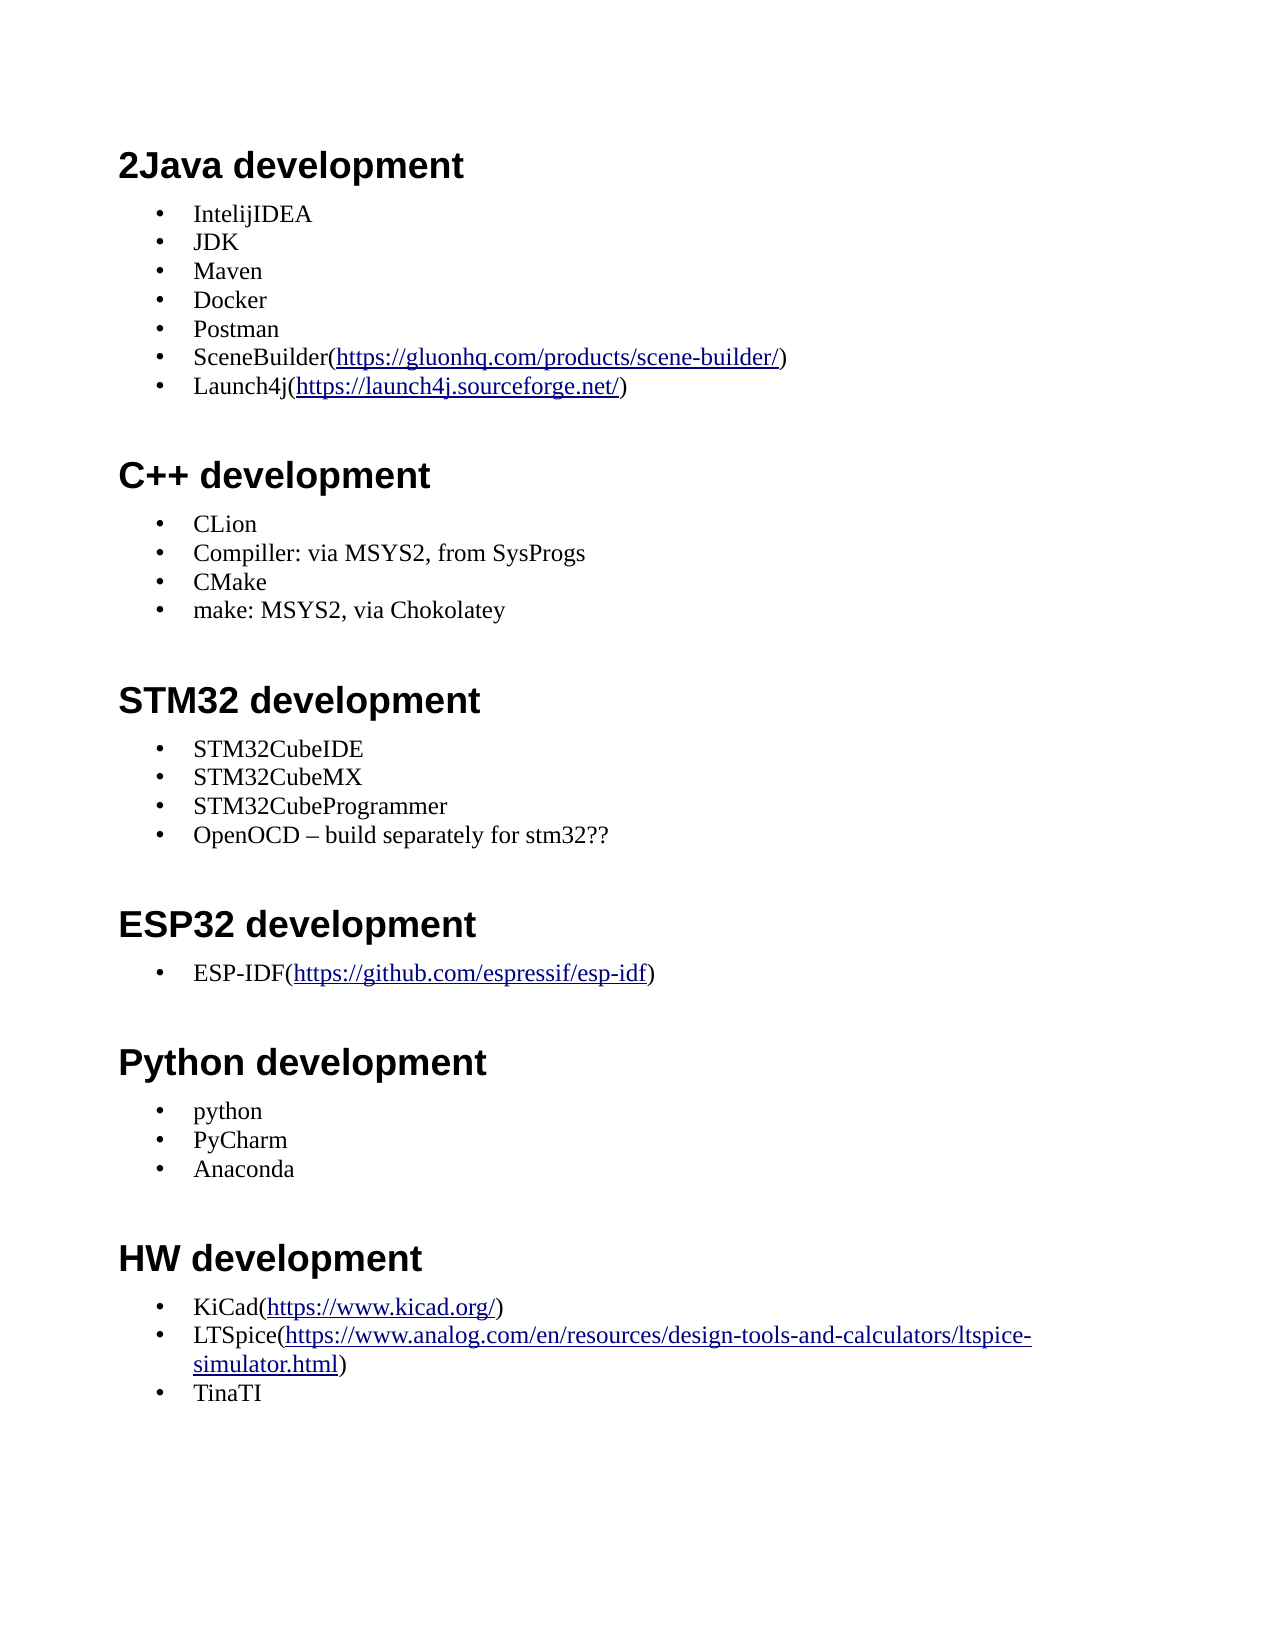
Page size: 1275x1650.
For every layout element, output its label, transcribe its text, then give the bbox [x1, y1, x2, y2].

list python [156, 1096, 1157, 1125]
list Launch4j(https://launch4j.sourceforge.net/) [156, 371, 1157, 400]
list Anaconda [156, 1154, 1157, 1182]
subtitle C++ development [118, 454, 1157, 497]
list make: MSYS2, via Chokolatey [156, 596, 1157, 624]
subtitle HW development [118, 1236, 1157, 1279]
subtitle Python development [118, 1041, 1157, 1084]
list IntelijIDEA [156, 199, 1157, 227]
list SceneBuilder(https://gluonhq.com/products/scene-builder/) [156, 342, 1157, 371]
list PyCharm [156, 1125, 1157, 1154]
subtitle STM32 development [118, 678, 1157, 721]
list STM32CubeMX [156, 762, 1157, 791]
list JDK [156, 227, 1157, 256]
subtitle ESP32 development [118, 902, 1157, 946]
list CMake [156, 567, 1157, 596]
list KiCad(https://www.kicad.org/) [156, 1292, 1157, 1321]
list LTSpice(https://www.analog.com/en/resources/design-tools-and-calculators/ltspice-simulator.html) [156, 1321, 1157, 1378]
list Postman [156, 314, 1157, 342]
list OpenOCD – build separately for stm32?? [156, 820, 1157, 849]
list Docker [156, 285, 1157, 314]
list ESP-IDF(https://github.com/espressif/esp-idf) [156, 958, 1157, 987]
subtitle 2Java development [118, 143, 1157, 186]
list STM32CubeProgrammer [156, 791, 1157, 820]
list Compiller: via MSYS2, from SysProgs [156, 538, 1157, 567]
list TinaTI [156, 1378, 1157, 1407]
list STM32CubeIDE [156, 734, 1157, 762]
list CLion [156, 509, 1157, 538]
list Maven [156, 256, 1157, 285]
